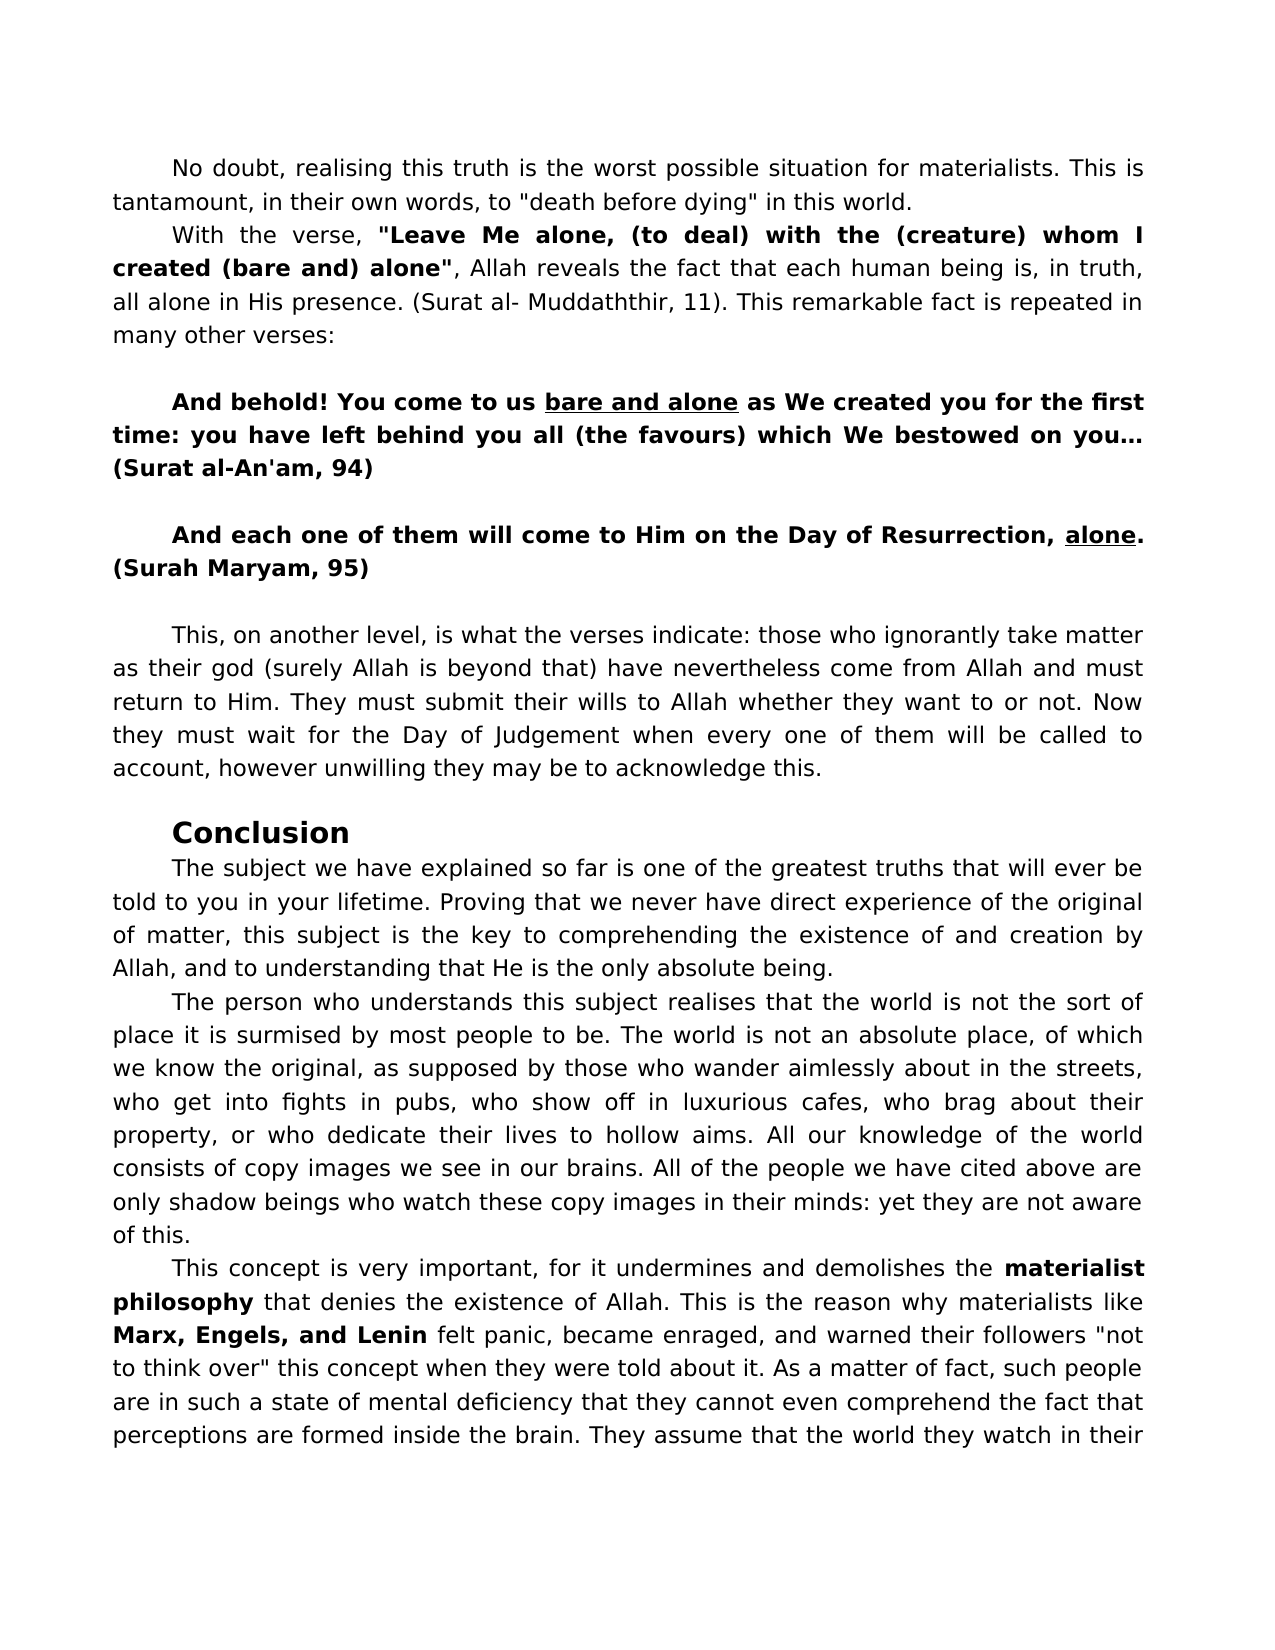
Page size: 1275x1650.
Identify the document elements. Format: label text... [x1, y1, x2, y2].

text And behold! You come to us bare and alone as We created you for the first time: you have left behind you all (the favours) which We bestowed on you… (Surat al-An'am, 94) [112, 383, 1145, 483]
text No doubt, realising this truth is the worst possible situation for materialists. This is tantamount, in their own words, to "death before dying" in this world. [112, 150, 1145, 217]
text And each one of them will come to Him on the Day of Resurrection, alone. (Surah Maryam, 95) [112, 517, 1145, 583]
text This, on another level, is what the verses indicate: those who ignorantly take matter as their god (surely Allah is beyond that) have nevertheless come from Allah and must return to Him. They must submit their wills to Allah whether they want to or not. Now they must wait for the Day of Judgement when every one of them will be called to account, however unwilling they may be to acknowledge this. [112, 617, 1145, 783]
text The subject we have explained so far is one of the greatest truths that will ever be told to you in your lifetime. Proving that we never have direct experience of the original of matter, this subject is the key to comprehending the existence of and creation by Allah, and to understanding that He is the only absolute being. [112, 850, 1145, 983]
text With the verse, "Leave Me alone, (to deal) with the (creature) whom I created (bare and) alone", Allah reveals the fact that each human being is, in truth, all alone in His presence. (Surat al- Muddaththir, 11). This remarkable fact is repeated in many other verses: [112, 217, 1145, 350]
text This concept is very important, for it undermines and demolishes the materialist philosophy that denies the existence of Allah. This is the reason why materialists like Marx, Engels, and Lenin felt panic, became enraged, and warned their followers "not to think over" this concept when they were told about it. As a matter of fact, such people are in such a state of mental deficiency that they cannot even comprehend the fact that perceptions are formed inside the brain. They assume that the world they watch in their [112, 1250, 1145, 1450]
text Conclusion [112, 817, 1145, 850]
text The person who understands this subject realises that the world is not the sort of place it is surmised by most people to be. The world is not an absolute place, of which we know the original, as supposed by those who wander aimlessly about in the streets, who get into fights in pubs, who show off in luxurious cafes, who brag about their property, or who dedicate their lives to hollow aims. All our knowledge of the world consists of copy images we see in our brains. All of the people we have cited above are only shadow beings who watch these copy images in their minds: yet they are not aware of this. [112, 983, 1145, 1250]
